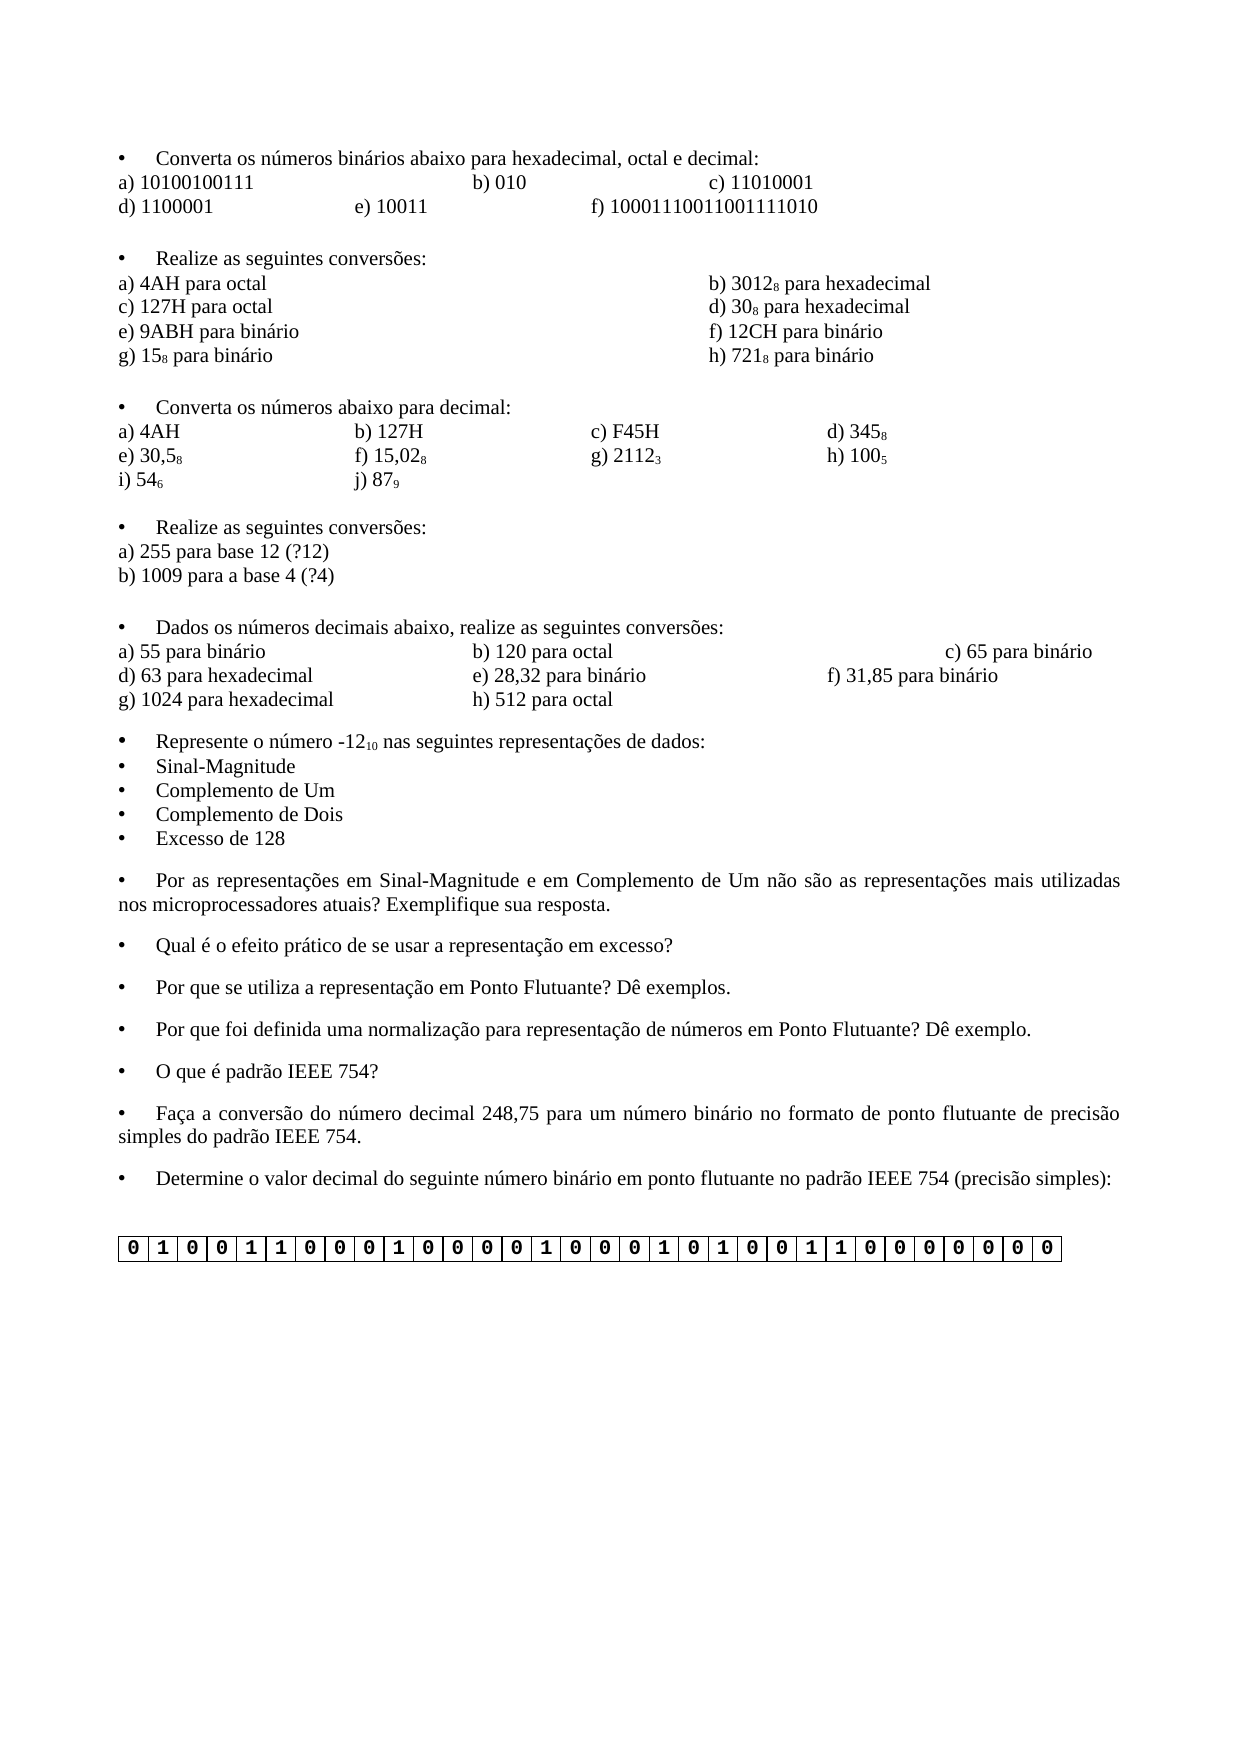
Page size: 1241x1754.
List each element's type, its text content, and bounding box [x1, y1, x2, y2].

list Excesso de 128 [81, 826, 1122, 850]
table_header 0 [296, 1237, 324, 1261]
table_header 0 [208, 1237, 236, 1261]
list Faça a conversão do número decimal 248,75 para um número binário no formato de ponto flutuante de precisão simples do padrão IEEE 754. [81, 1100, 1122, 1148]
list Complemento de Dois [81, 802, 1122, 826]
table_header 1 [827, 1237, 855, 1261]
list Determine o valor decimal do seguinte número binário em ponto flutuante no padrão IEEE 754 (precisão simples): [81, 1166, 1122, 1190]
text g) 1024 para hexadecimal h) 512 para octal [118, 687, 1122, 711]
text b) 1009 para a base 4 (?4) [118, 563, 1122, 587]
text c) 127H para octal d) 308 para hexadecimal [118, 294, 1122, 318]
table_header 0 [620, 1237, 649, 1261]
list Represente o número -1210 nas seguintes representações de dados: [81, 729, 1122, 753]
table_header 0 [591, 1237, 619, 1261]
list Realize as seguintes conversões: [81, 246, 1122, 270]
table_header 1 [237, 1237, 265, 1261]
text a) 10100100111 b) 010 c) 11010001 [118, 170, 1122, 194]
table_header 1 [385, 1237, 413, 1261]
table_header 1 [532, 1237, 560, 1261]
table_header 0 [915, 1237, 943, 1261]
list Realize as seguintes conversões: [81, 515, 1122, 539]
table_header 0 [974, 1237, 1002, 1261]
table_header 0 [444, 1237, 472, 1261]
text a) 255 para base 12 (?12) [118, 539, 1122, 563]
text g) 158 para binário h) 7218 para binário [118, 343, 1122, 367]
table_header 1 [149, 1237, 177, 1261]
text a) 4AH b) 127H c) F45H d) 3458 [118, 419, 1122, 443]
table_header 0 [1004, 1237, 1032, 1261]
list Complemento de Um [81, 778, 1122, 802]
text i) 546 j) 879 [118, 467, 1122, 491]
table_header 0 [473, 1237, 501, 1261]
list Por que se utiliza a representação em Ponto Flutuante? Dê exemplos. [81, 975, 1122, 999]
text e) 9ABH para binário f) 12CH para binário [118, 318, 1122, 343]
table_header 0 [355, 1237, 383, 1261]
table_header 0 [945, 1237, 973, 1261]
table_header 0 [561, 1237, 590, 1261]
table_header 0 [738, 1237, 766, 1261]
list Converta os números abaixo para decimal: [81, 395, 1122, 419]
table_header 0 [1033, 1237, 1061, 1261]
table_header 1 [797, 1237, 825, 1261]
table_header 0 [119, 1237, 148, 1261]
table_header 0 [886, 1237, 914, 1261]
text a) 4AH para octal b) 30128 para hexadecimal [118, 270, 1122, 294]
table_header 0 [503, 1237, 531, 1261]
text e) 30,58 f) 15,028 g) 21123 h) 1005 [118, 443, 1122, 467]
list Por as representações em Sinal-Magnitude e em Complemento de Um não são as representações mais utilizadas nos microprocessadores atuais? Exemplifique sua resposta. [81, 867, 1122, 916]
list Converta os números binários abaixo para hexadecimal, octal e decimal: [81, 146, 1122, 170]
list Dados os números decimais abaixo, realize as seguintes conversões: [81, 615, 1122, 639]
list Sinal-Magnitude [81, 753, 1122, 778]
table_header 1 [267, 1237, 295, 1261]
table_header 0 [326, 1237, 354, 1261]
table_header 1 [650, 1237, 678, 1261]
table_header 0 [856, 1237, 884, 1261]
text d) 63 para hexadecimal e) 28,32 para binário f) 31,85 para binário [118, 663, 1122, 687]
table_header 0 [768, 1237, 796, 1261]
table_header 0 [414, 1237, 442, 1261]
table_header 1 [709, 1237, 737, 1261]
list Por que foi definida uma normalização para representação de números em Ponto Flutuante? Dê exemplo. [81, 1017, 1122, 1041]
text d) 1100001 e) 10011 f) 10001110011001111010 [118, 194, 1122, 218]
list O que é padrão IEEE 754? [81, 1059, 1122, 1083]
table_header 0 [178, 1237, 206, 1261]
list Qual é o efeito prático de se usar a representação em excesso? [81, 933, 1122, 957]
table_header 0 [679, 1237, 708, 1261]
text a) 55 para binário b) 120 para octal c) 65 para binário [118, 639, 1122, 663]
